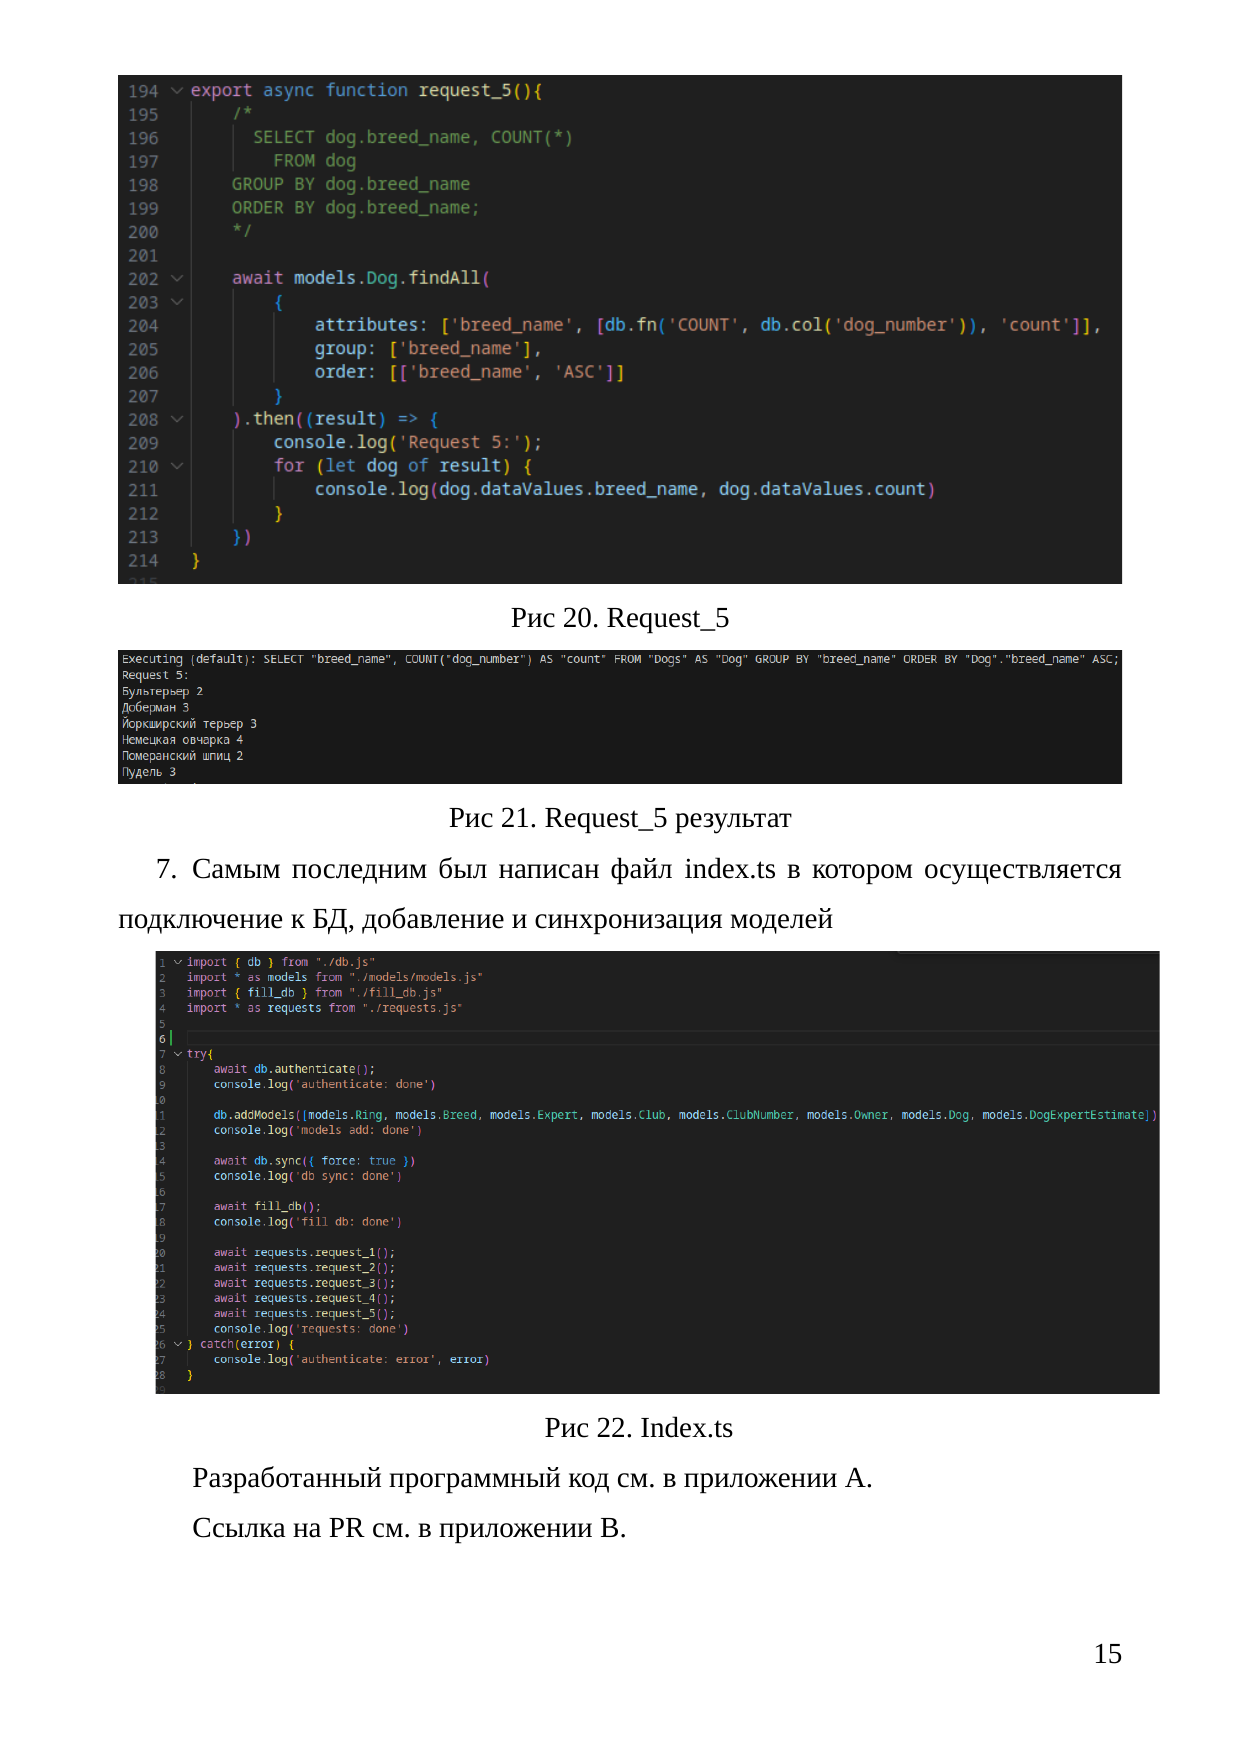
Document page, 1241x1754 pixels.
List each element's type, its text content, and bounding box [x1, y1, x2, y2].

text Рис 21. Request_5 результат [118, 801, 1122, 834]
text Ссылка на PR см. в приложении B. [118, 1511, 1122, 1544]
list Самым последним был написан файл index.ts в котором осуществляется подключение к БД, добавление и синхронизация моделей [118, 851, 1122, 935]
text Разработанный программный код см. в приложении А. [118, 1460, 1122, 1494]
text Рис 20. Request_5 [118, 601, 1122, 634]
text Рис 22. Index.ts [156, 1410, 1122, 1443]
